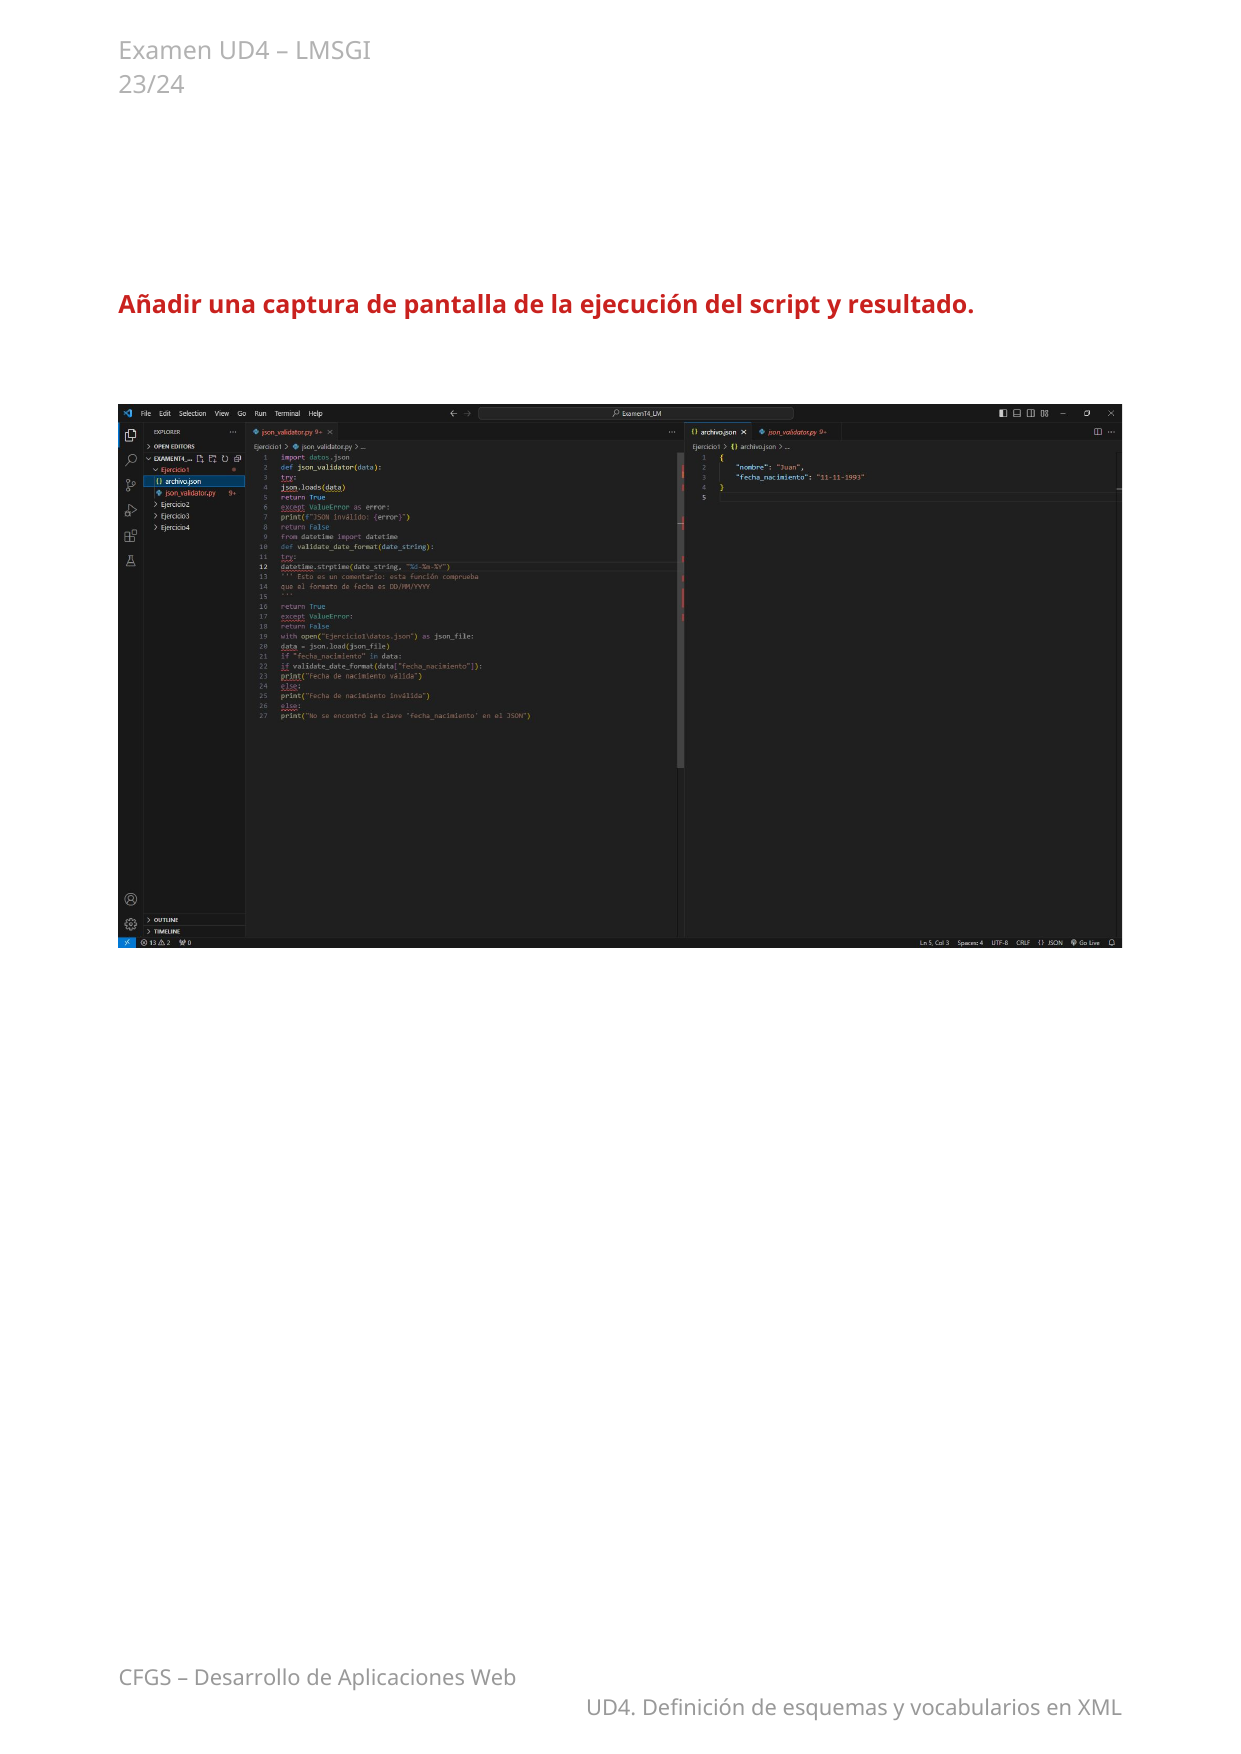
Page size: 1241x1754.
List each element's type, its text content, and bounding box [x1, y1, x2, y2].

picture [118, 404, 1123, 948]
text Añadir una captura de pantalla de la ejecución del script y resultado. [118, 287, 1122, 321]
